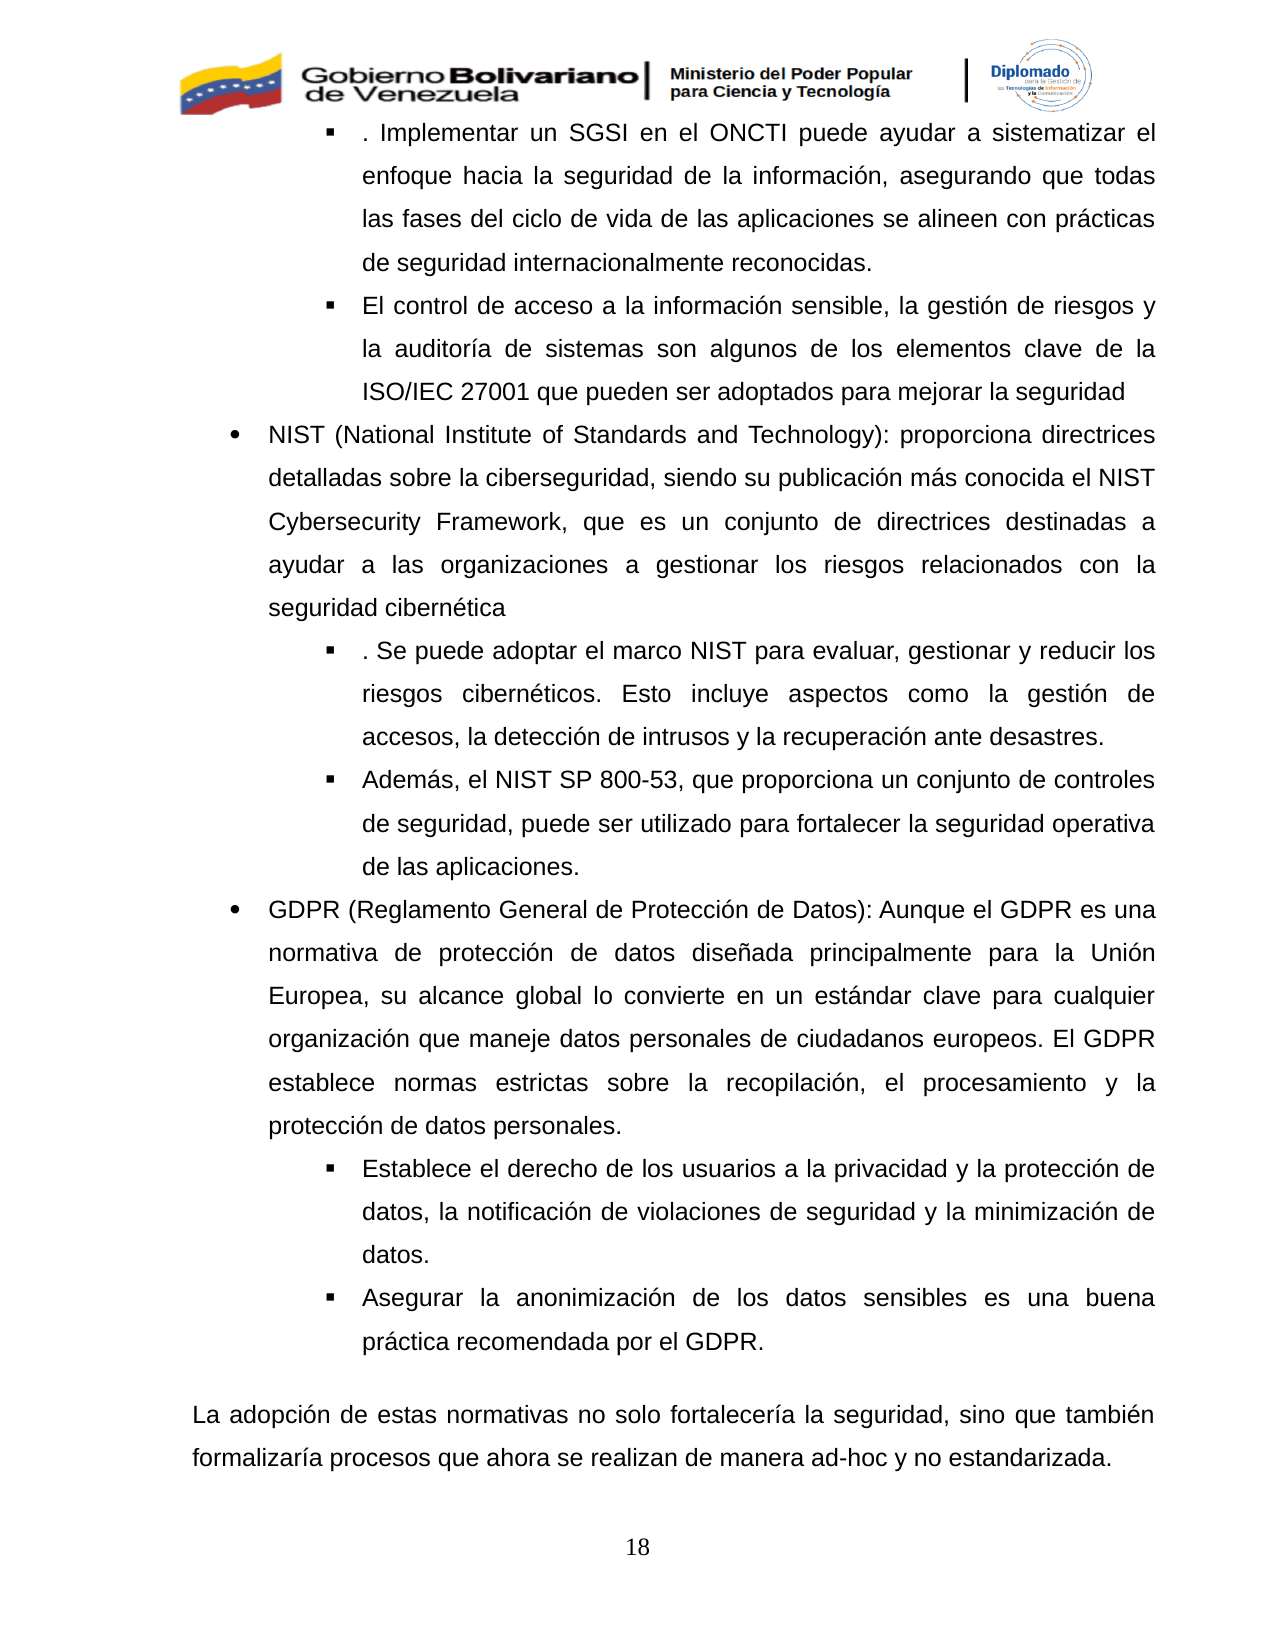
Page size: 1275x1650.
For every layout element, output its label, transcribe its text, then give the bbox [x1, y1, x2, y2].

list . Se puede adoptar el marco NIST para evaluar, gestionar y reducir los riesgos cibernéticos. Esto incluye aspectos como la gestión de accesos, la detección de intrusos y la recuperación ante desastres. [324, 636, 1157, 751]
list GDPR (Reglamento General de Protección de Datos): Aunque el GDPR es una normativa de protección de datos diseñada principalmente para la Unión Europea, su alcance global lo convierte en un estándar clave para cualquier organización que maneje datos personales de ciudadanos europeos. El GDPR establece normas estrictas sobre la recopilación, el procesamiento y la protección de datos personales. [231, 895, 1157, 1139]
text La adopción de estas normativas no solo fortalecería la seguridad, sino que también formalizaría procesos que ahora se realizan de manera ad-hoc y no estandarizada. [192, 1399, 1157, 1471]
list Establece el derecho de los usuarios a la privacidad y la protección de datos, la notificación de violaciones de seguridad y la minimización de datos. [324, 1154, 1157, 1269]
list Además, el NIST SP 800-53, que proporciona un conjunto de controles de seguridad, puede ser utilizado para fortalecer la seguridad operativa de las aplicaciones. [324, 765, 1157, 881]
list El control de acceso a la información sensible, la gestión de riesgos y la auditoría de sistemas son algunos de los elementos clave de la ISO/IEC 27001 que pueden ser adoptados para mejorar la seguridad [324, 291, 1157, 406]
list . Implementar un SGSI en el ONCTI puede ayudar a sistematizar el enfoque hacia la seguridad de la información, asegurando que todas las fases del ciclo de vida de las aplicaciones se alineen con prácticas de seguridad internacionalmente reconocidas. [324, 118, 1157, 276]
list Asegurar la anonimización de los datos sensibles es una buena práctica recomendada por el GDPR. [324, 1283, 1157, 1355]
list NIST (National Institute of Standards and Technology): proporciona directrices detalladas sobre la ciberseguridad, siendo su publicación más conocida el NIST Cybersecurity Framework, que es un conjunto de directrices destinadas a ayudar a las organizaciones a gestionar los riesgos relacionados con la seguridad cibernética [231, 420, 1157, 622]
